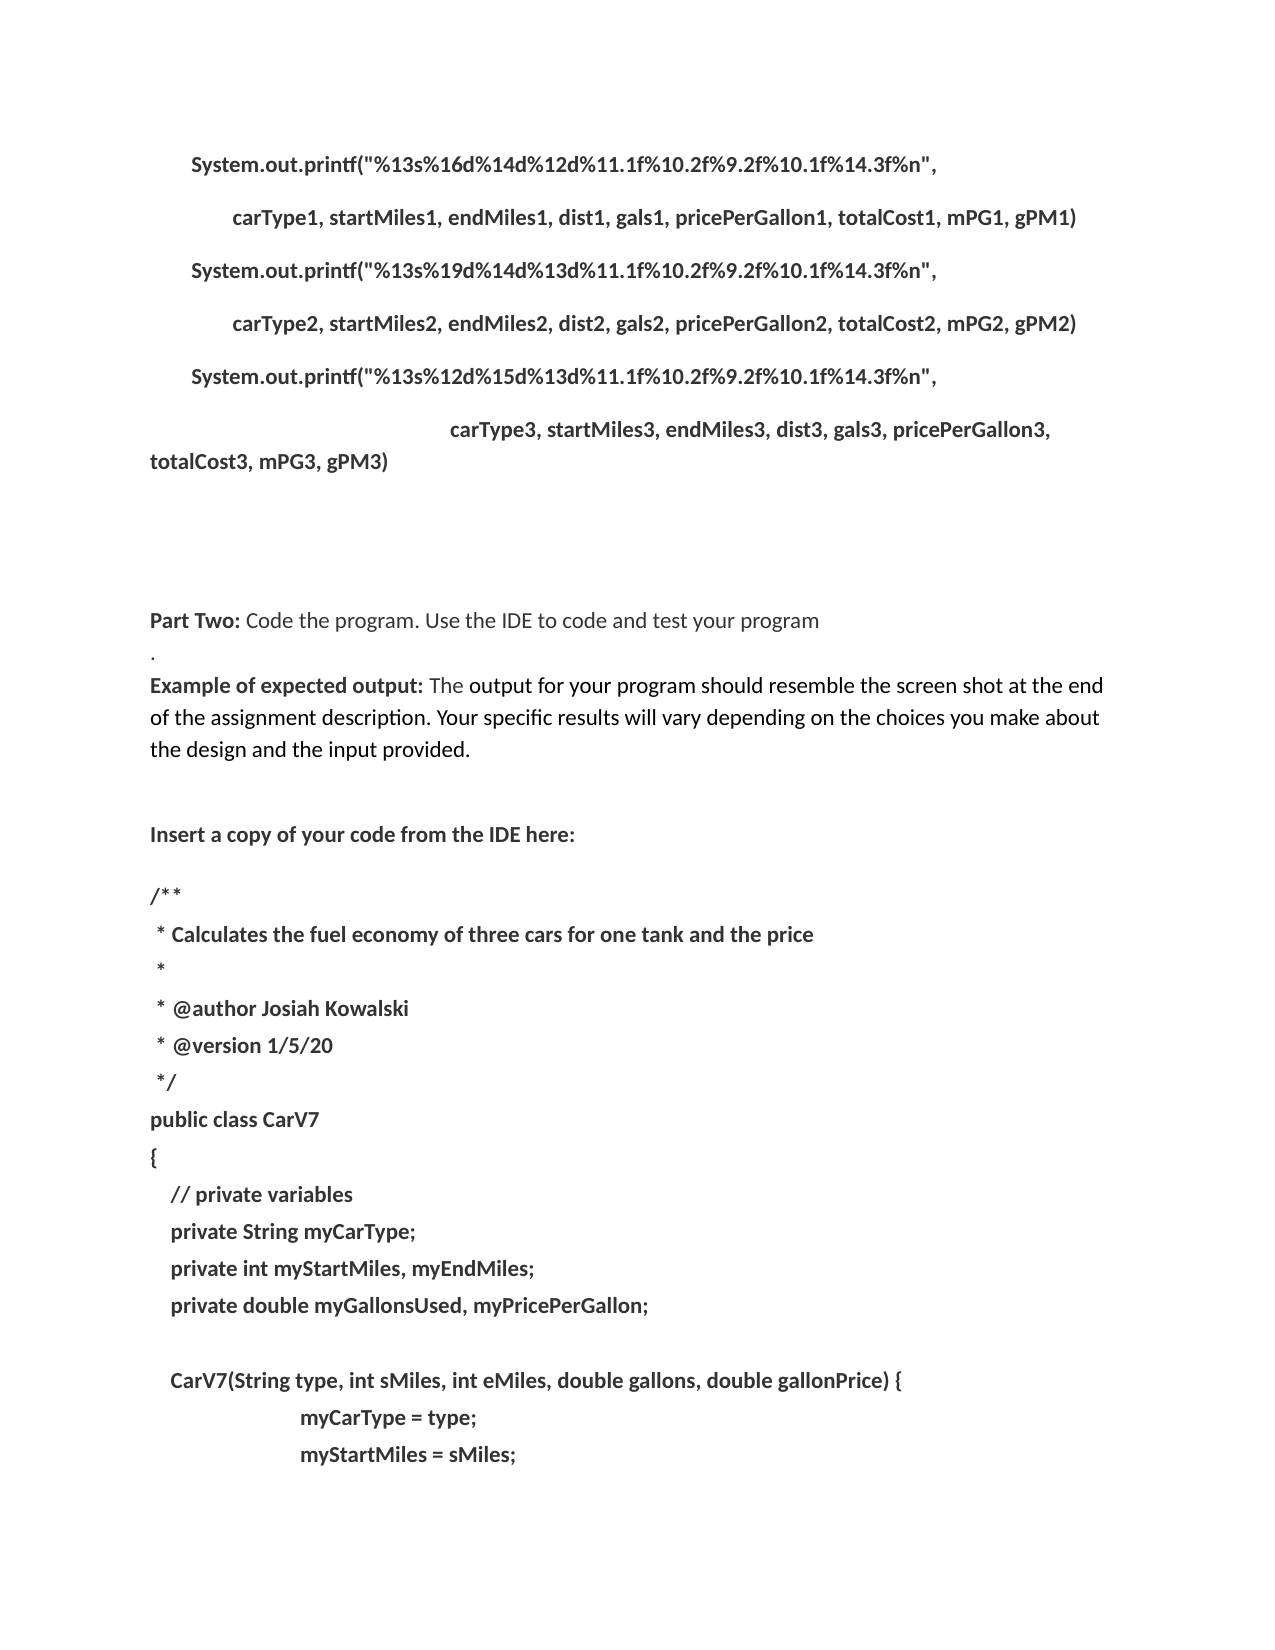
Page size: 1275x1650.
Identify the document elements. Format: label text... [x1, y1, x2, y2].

text System.out.printf("%13s%12d%15d%13d%11.1f%10.2f%9.2f%10.1f%14.3f%n", [150, 362, 1125, 390]
text /** [150, 873, 1125, 911]
text . [150, 638, 1125, 667]
text // private variables [150, 1171, 1125, 1208]
text public class CarV7 [150, 1096, 1125, 1134]
text * Calculates the fuel economy of three cars for one tank and the price [150, 911, 1125, 948]
text carType1, startMiles1, endMiles1, dist1, gals1, pricePerGallon1, totalCost1, mPG1, gPM1) [150, 203, 1125, 231]
text Insert a copy of your code from the IDE here: [150, 820, 1125, 848]
text carType3, startMiles3, endMiles3, dist3, gals3, pricePerGallon3, totalCost3, mPG3, gPM3) [150, 415, 1125, 475]
text private int myStartMiles, myEndMiles; [150, 1245, 1125, 1282]
text * @version 1/5/20 [150, 1022, 1125, 1059]
text */ [150, 1059, 1125, 1096]
text { [150, 1134, 1125, 1171]
text myStartMiles = sMiles; [150, 1431, 1125, 1468]
text * @author Josiah Kowalski [150, 985, 1125, 1022]
text carType2, startMiles2, endMiles2, dist2, gals2, pricePerGallon2, totalCost2, mPG2, gPM2) [150, 309, 1125, 337]
text System.out.printf("%13s%19d%14d%13d%11.1f%10.2f%9.2f%10.1f%14.3f%n", [150, 256, 1125, 284]
text myCarType = type; [150, 1394, 1125, 1431]
text Example of expected output: The output for your program should resemble the screen shot at the end of the assignment description. Your specific results will vary depending on the choices you make about the design and the input provided. [150, 671, 1125, 763]
text * [150, 948, 1125, 985]
text System.out.printf("%13s%16d%14d%12d%11.1f%10.2f%9.2f%10.1f%14.3f%n", [150, 150, 1125, 178]
text private String myCarType; [150, 1208, 1125, 1245]
text private double myGallonsUsed, myPricePerGallon; [150, 1282, 1125, 1319]
text CarV7(String type, int sMiles, int eMiles, double gallons, double gallonPrice) { [150, 1357, 1125, 1394]
text Part Two: Code the program. Use the IDE to code and test your program [150, 606, 1125, 634]
